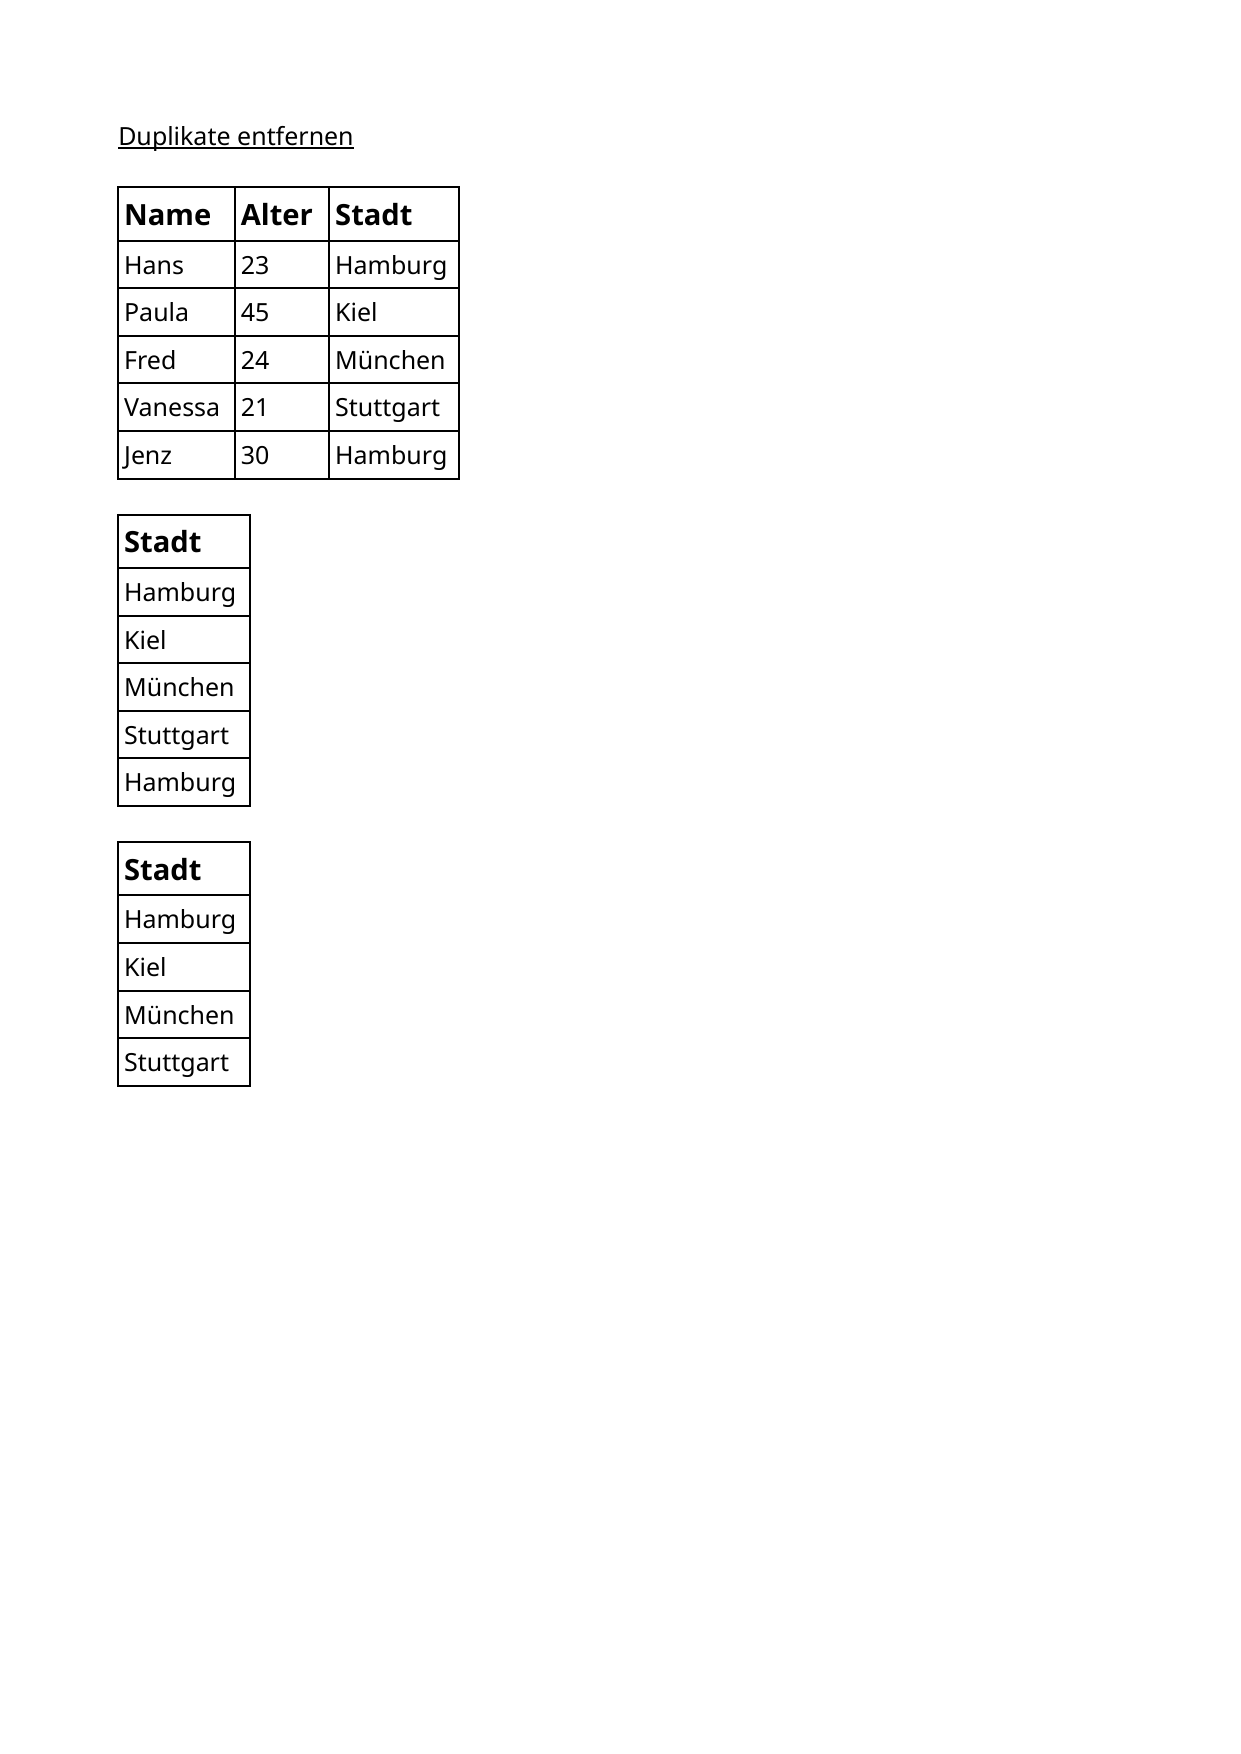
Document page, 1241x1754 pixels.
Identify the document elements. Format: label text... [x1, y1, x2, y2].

table_cell 45 [236, 289, 328, 335]
table_cell Hamburg [330, 432, 458, 477]
table_header Stadt [119, 843, 249, 894]
table_cell Stuttgart [119, 712, 249, 757]
table_cell Hamburg [119, 569, 249, 614]
table_cell 30 [236, 432, 328, 477]
table_cell Hamburg [330, 242, 458, 287]
table_cell Kiel [330, 289, 458, 335]
table_cell Vanessa [119, 384, 234, 430]
table_cell Hans [119, 242, 234, 287]
table_header Stadt [330, 188, 458, 239]
table_cell Stuttgart [330, 384, 458, 430]
table_cell Kiel [119, 617, 249, 662]
table_cell Fred [119, 337, 234, 382]
table_cell 21 [236, 384, 328, 430]
table_header Stadt [119, 516, 249, 567]
table_header Name [119, 188, 234, 239]
table_header Alter [236, 188, 328, 239]
table_cell Jenz [119, 432, 234, 477]
table_cell 23 [236, 242, 328, 287]
table_cell München [119, 664, 249, 710]
table_cell München [119, 992, 249, 1037]
table_cell Stuttgart [119, 1039, 249, 1085]
table_cell Hamburg [119, 759, 249, 805]
table_cell Paula [119, 289, 234, 335]
table_cell 24 [236, 337, 328, 382]
table_cell Kiel [119, 944, 249, 989]
table_cell Hamburg [119, 896, 249, 942]
table_cell München [330, 337, 458, 382]
text Duplikate entfernen [118, 118, 1122, 152]
